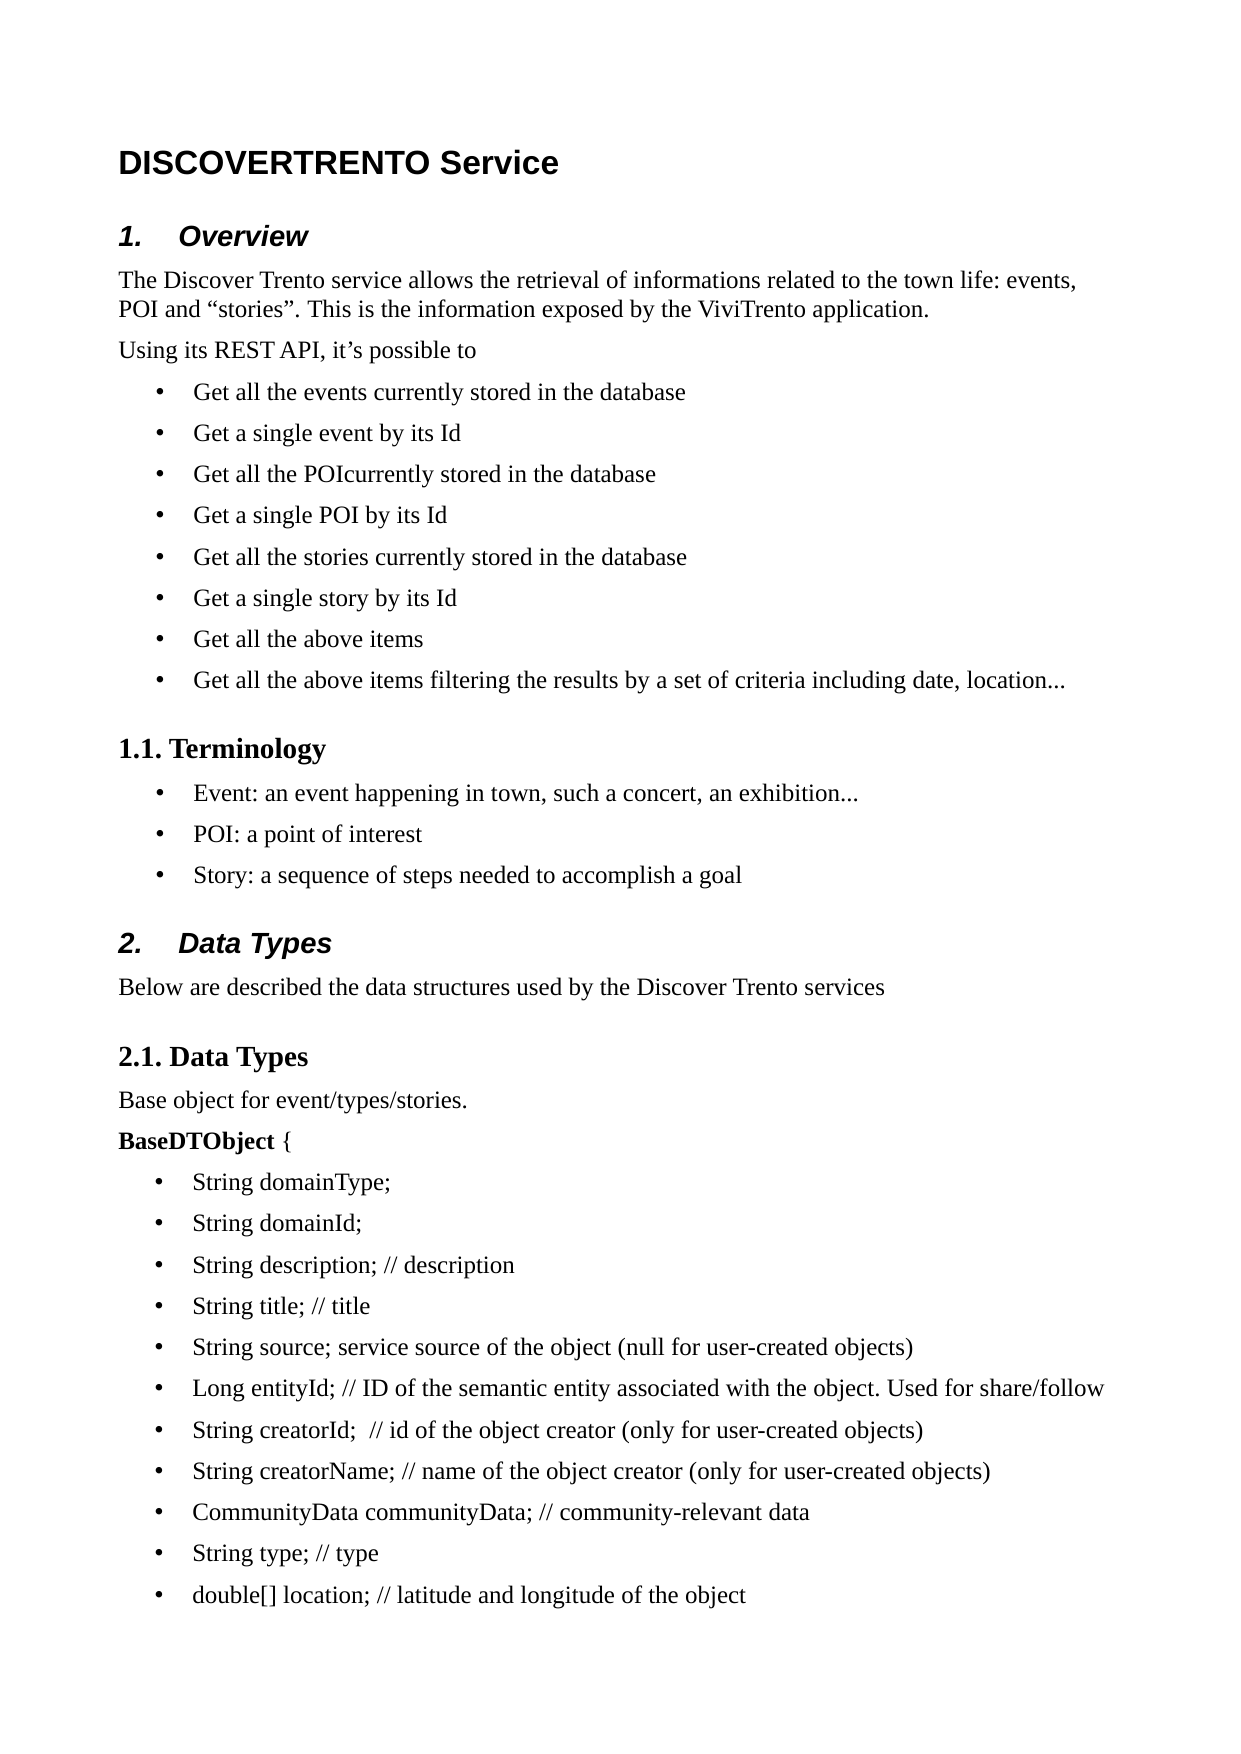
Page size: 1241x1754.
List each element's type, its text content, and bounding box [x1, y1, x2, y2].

list CommunityData communityData; // community-relevant data [154, 1497, 1122, 1526]
subtitle 1. Overview [118, 219, 1122, 253]
list Get all the above items [156, 624, 1122, 653]
list String description; // description [154, 1250, 1122, 1278]
list String creatorId; // id of the object creator (only for user-created objects) [154, 1415, 1122, 1443]
list Get a single event by its Id [156, 418, 1122, 447]
list String title; // title [154, 1291, 1122, 1320]
list Get all the stories currently stored in the database [156, 542, 1122, 570]
subtitle 2. Data Types [118, 926, 1122, 960]
list Get a single POI by its Id [156, 500, 1122, 529]
list String creatorName; // name of the object creator (only for user-created objects) [154, 1456, 1122, 1485]
list Get all the events currently stored in the database [156, 377, 1122, 405]
text The Discover Trento service allows the retrieval of informations related to the town life: events, POI and “stories”. This is the information exposed by the ViviTrento application. [118, 265, 1122, 323]
list String source; service source of the object (null for user-created objects) [154, 1332, 1122, 1361]
subtitle DISCOVERTRENTO Service [118, 143, 1122, 182]
list Event: an event happening in town, such a concert, an exhibition... [156, 778, 1122, 806]
text BaseDTObject { [118, 1126, 1122, 1155]
list Get a single story by its Id [156, 583, 1122, 612]
list String domainId; [154, 1208, 1122, 1237]
subtitle 2.1. Data Types [118, 1039, 1122, 1072]
list Get all the POIcurrently stored in the database [156, 459, 1122, 488]
list String domainType; [154, 1167, 1122, 1196]
text Below are described the data structures used by the Discover Trento services [118, 972, 1122, 1001]
text Using its REST API, it’s possible to [118, 335, 1122, 364]
subtitle 1.1. Terminology [118, 732, 1122, 765]
list POI: a point of interest [156, 819, 1122, 848]
list Get all the above items filtering the results by a set of criteria including date, location... [156, 665, 1122, 694]
list String type; // type [154, 1538, 1122, 1567]
text Base object for event/types/stories. [118, 1085, 1122, 1113]
list Long entityId; // ID of the semantic entity associated with the object. Used for share/follow [154, 1373, 1122, 1402]
list Story: a sequence of steps needed to accomplish a goal [156, 860, 1122, 889]
list double[] location; // latitude and longitude of the object [154, 1580, 1122, 1608]
